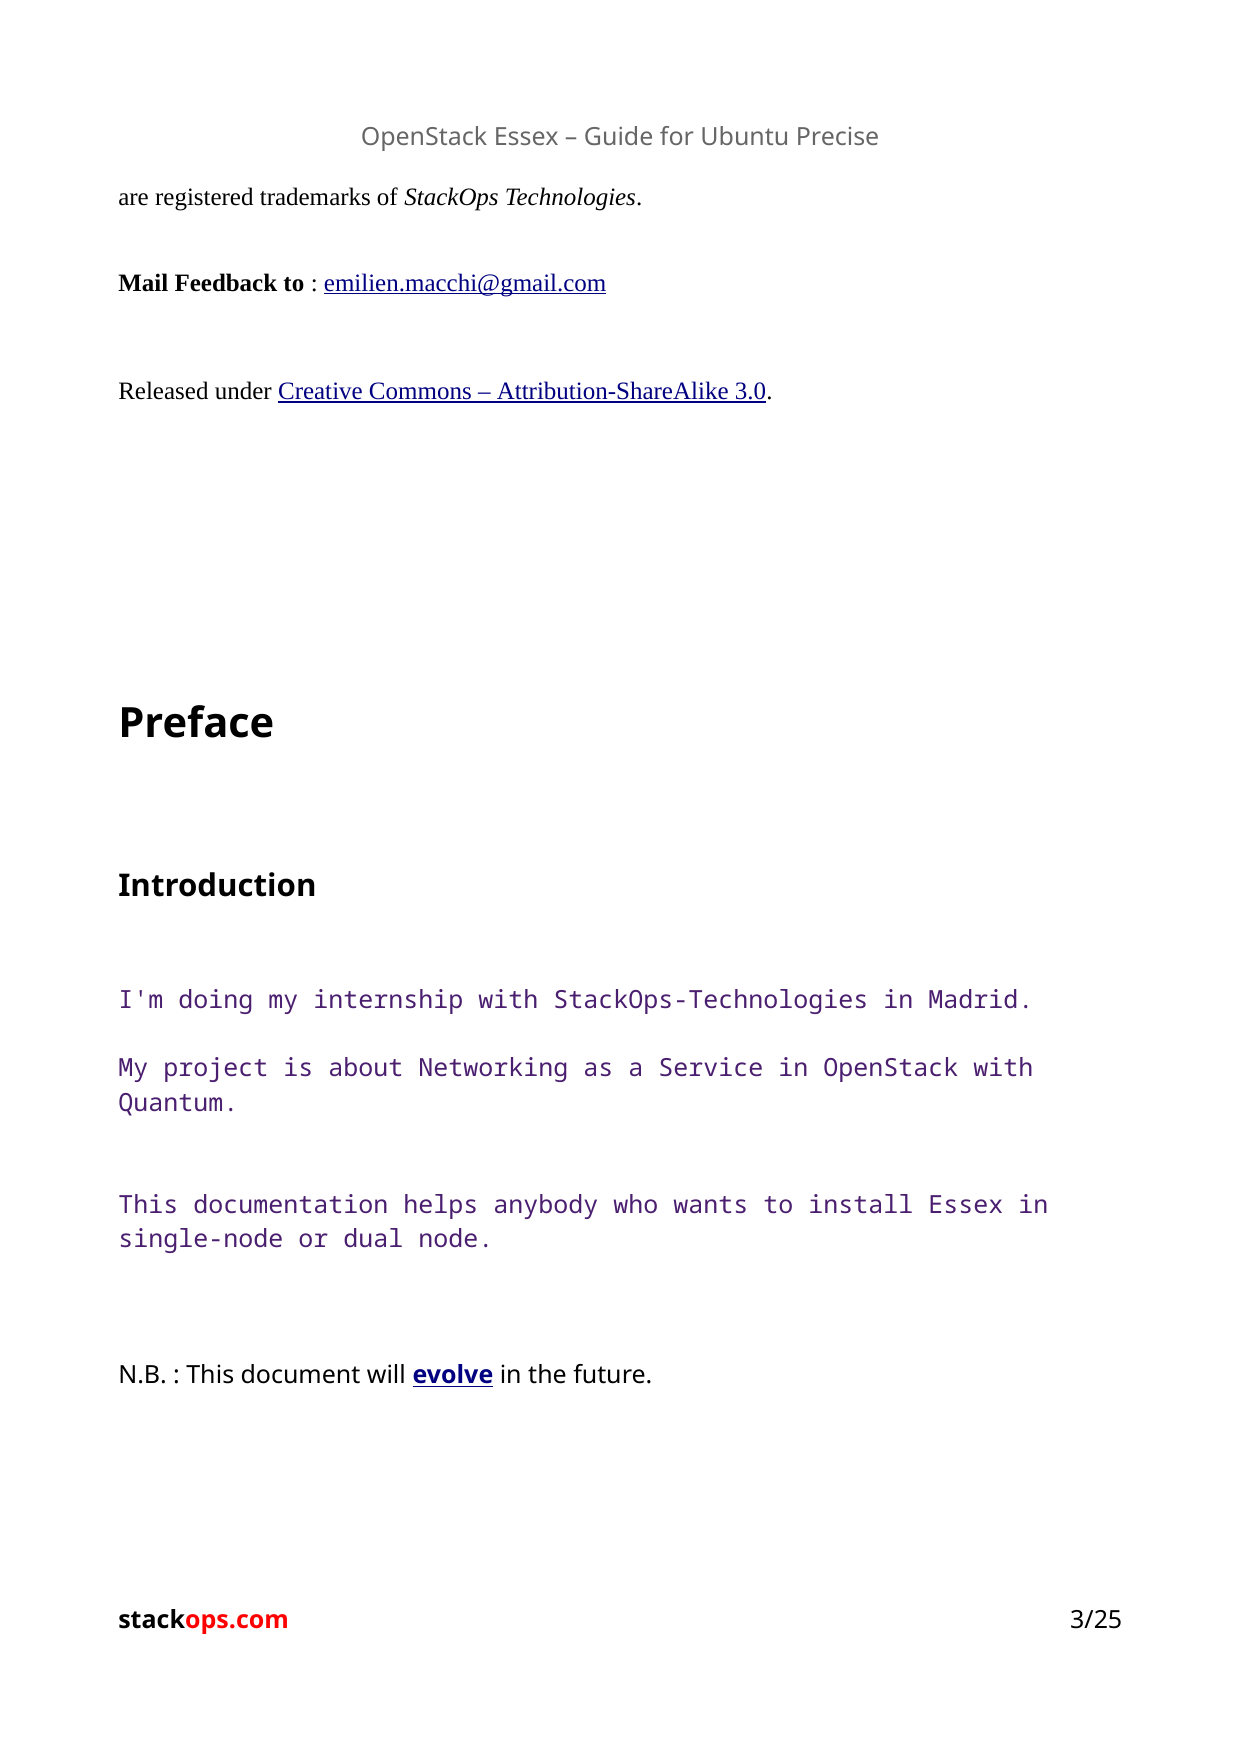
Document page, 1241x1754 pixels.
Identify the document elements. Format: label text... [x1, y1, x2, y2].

text Mail Feedback to : emilien.macchi@gmail.com [118, 268, 1122, 297]
text Preface [118, 692, 1122, 749]
text are registered trademarks of StackOps Technologies. [118, 182, 1122, 210]
text N.B. : This document will evolve in the future. [118, 1357, 1122, 1391]
text This documentation helps anybody who wants to install Essex in single-node or dual node. [118, 1186, 1122, 1254]
text Released under Creative Commons – Attribution-ShareAlike 3.0. [118, 376, 1122, 405]
text Introduction [118, 863, 1122, 905]
text My project is about Networking as a Service in OpenStack with Quantum. [118, 1050, 1122, 1152]
text I'm doing my internship with StackOps-Technologies in Madrid. [118, 982, 1122, 1016]
